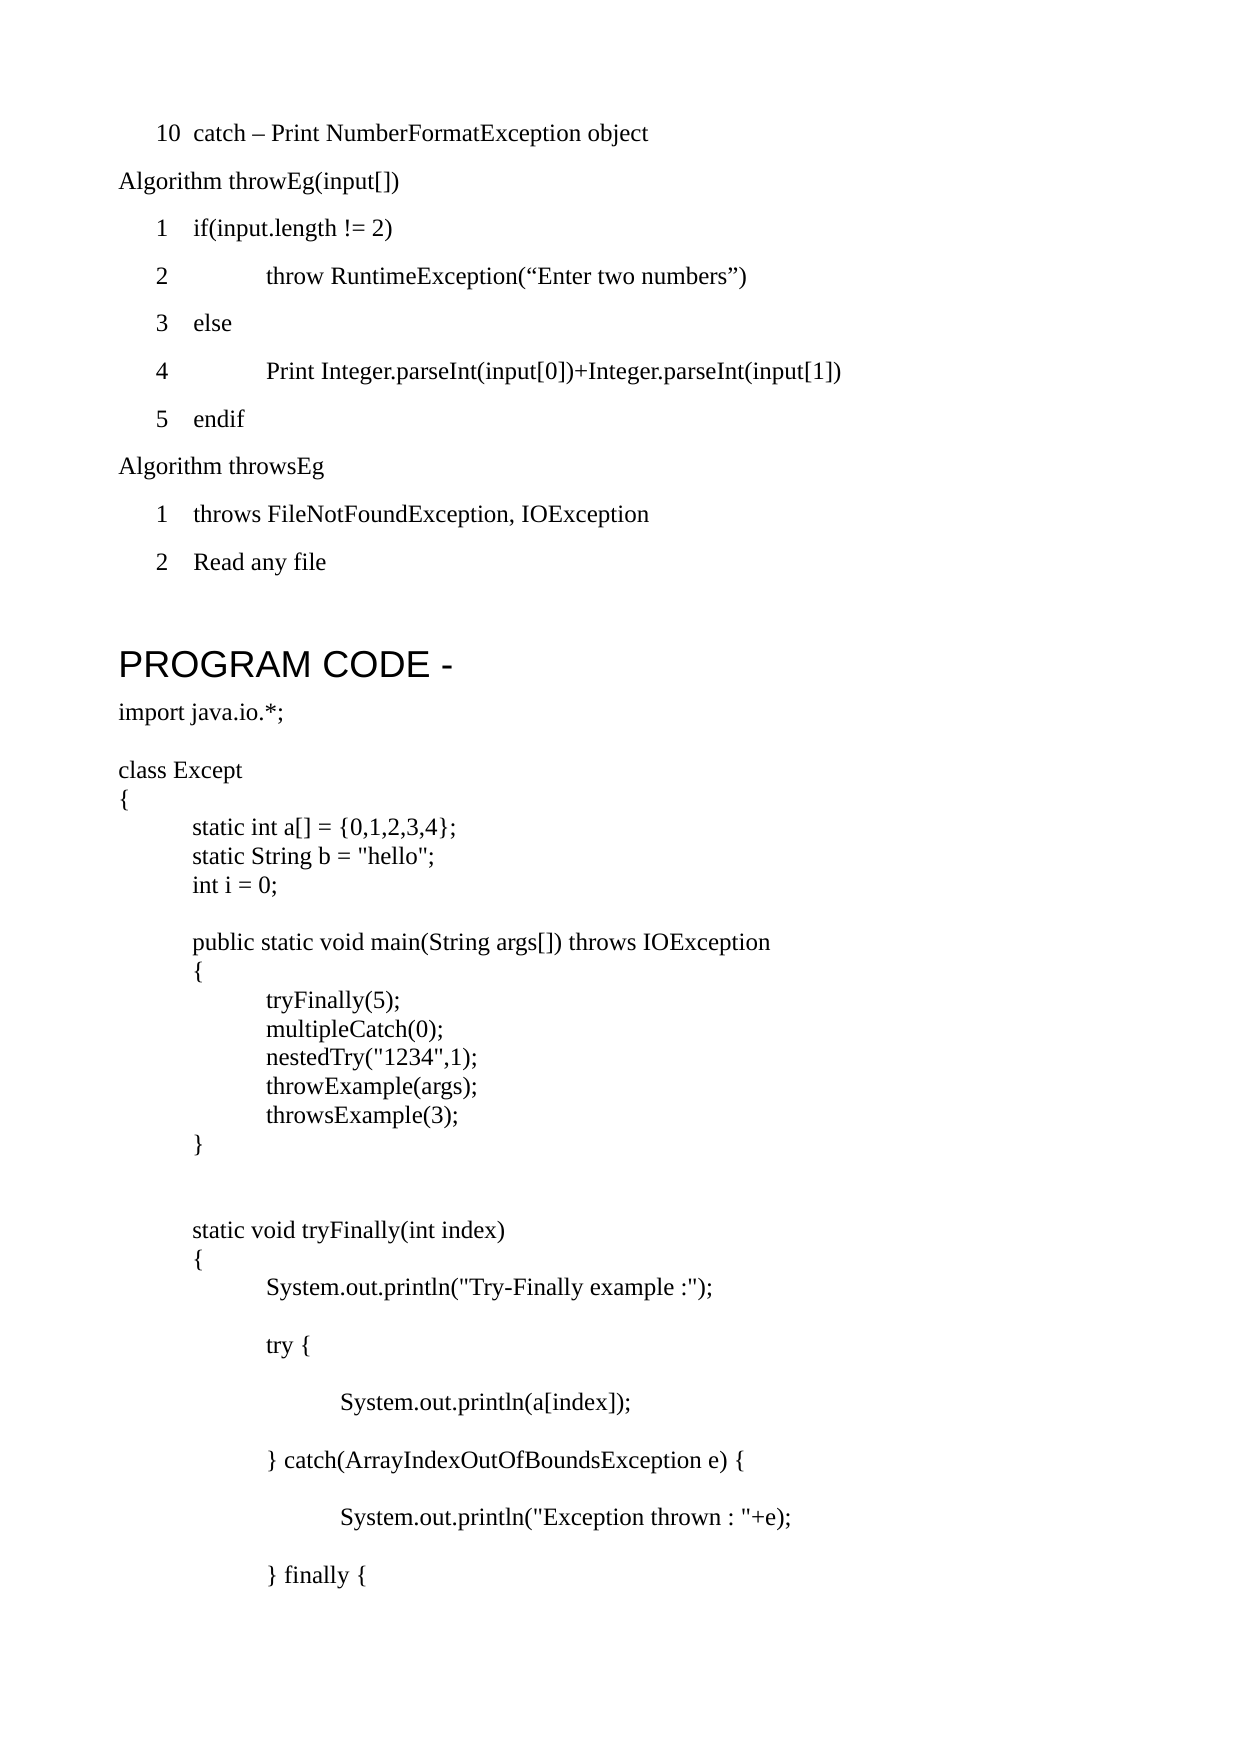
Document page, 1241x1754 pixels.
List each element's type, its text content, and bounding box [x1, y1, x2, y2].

list if(input.length != 2) [156, 213, 1122, 242]
text System.out.println(a[index]); [118, 1387, 1122, 1416]
subtitle PROGRAM CODE - [118, 642, 1122, 685]
text } catch(ArrayIndexOutOfBoundsException e) { [118, 1445, 1122, 1474]
list endif [156, 404, 1122, 432]
list throws FileNotFoundException, IOException [156, 499, 1122, 528]
text System.out.println("Try-Finally example :"); [118, 1272, 1122, 1301]
text multipleCatch(0); [118, 1014, 1122, 1042]
text { [118, 956, 1122, 985]
text try { [118, 1330, 1122, 1359]
list Print Integer.parseInt(input[0])+Integer.parseInt(input[1]) [156, 356, 1122, 385]
text { [118, 784, 1122, 812]
list else [156, 308, 1122, 337]
text class Except [118, 755, 1122, 784]
list catch – Print NumberFormatException object [156, 118, 1122, 147]
text Algorithm throwsEg [118, 451, 1122, 480]
text tryFinally(5); [118, 985, 1122, 1014]
text } finally { [118, 1560, 1122, 1589]
text static int a[] = {0,1,2,3,4}; [118, 812, 1122, 841]
text } [118, 1129, 1122, 1157]
text static void tryFinally(int index) [118, 1215, 1122, 1244]
list Read any file [156, 547, 1122, 575]
text nestedTry("1234",1); [118, 1042, 1122, 1071]
list throw RuntimeException(“Enter two numbers”) [156, 261, 1122, 290]
text static String b = "hello"; [118, 841, 1122, 870]
text public static void main(String args[]) throws IOException [118, 927, 1122, 956]
text int i = 0; [118, 870, 1122, 899]
text throwsExample(3); [118, 1100, 1122, 1129]
text import java.io.*; [118, 697, 1122, 726]
text throwExample(args); [118, 1071, 1122, 1100]
text { [118, 1244, 1122, 1272]
text Algorithm throwEg(input[]) [118, 166, 1122, 194]
text System.out.println("Exception thrown : "+e); [118, 1502, 1122, 1531]
